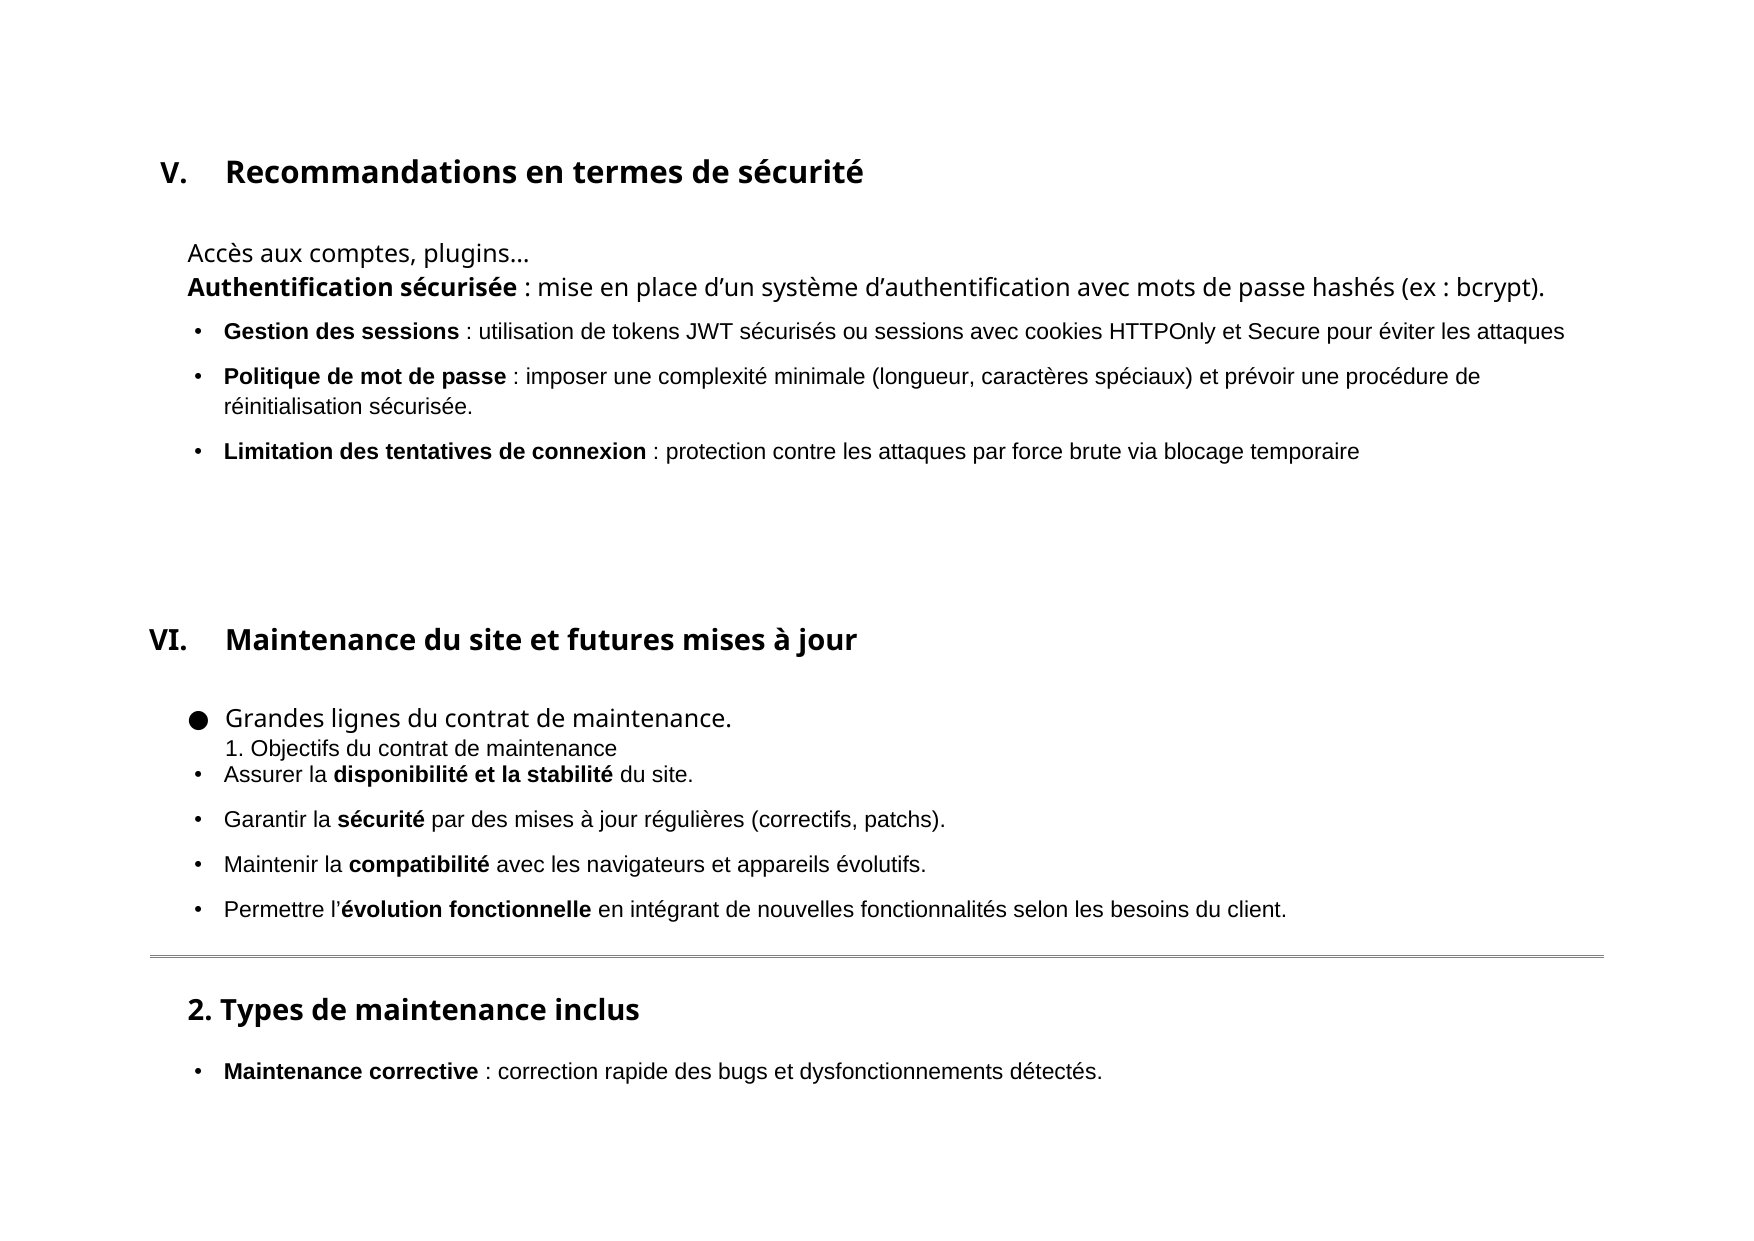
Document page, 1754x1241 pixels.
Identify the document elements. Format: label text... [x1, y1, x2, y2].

text Authentification sécurisée : mise en place d’un système d’authentification avec mots de passe hashés (ex : bcrypt). [187, 269, 1604, 303]
list Assurer la disponibilité et la stabilité du site. [194, 761, 1604, 788]
list Maintenance corrective : correction rapide des bugs et dysfonctionnements détectés. [194, 1058, 1604, 1084]
list Maintenir la compatibilité avec les navigateurs et appareils évolutifs. [194, 851, 1604, 877]
list Garantir la sécurité par des mises à jour régulières (correctifs, patchs). [194, 806, 1604, 833]
subtitle 2. Types de maintenance inclus [187, 989, 1604, 1028]
list Permettre l’évolution fonctionnelle en intégrant de nouvelles fonctionnalités selon les besoins du client. [194, 896, 1604, 922]
subtitle Maintenance du site et futures mises à jour [187, 619, 1604, 701]
list Grandes lignes du contrat de maintenance. 1. Objectifs du contrat de maintenance [187, 701, 1604, 761]
list Politique de mot de passe : imposer une complexité minimale (longueur, caractères spéciaux) et prévoir une procédure de réinitialisation sécurisée. [194, 363, 1604, 419]
subtitle Recommandations en termes de sécurité [187, 150, 1604, 235]
text Accès aux comptes, plugins… [187, 235, 1604, 269]
list Gestion des sessions : utilisation de tokens JWT sécurisés ou sessions avec cookies HTTPOnly et Secure pour éviter les attaques [194, 318, 1604, 344]
list Limitation des tentatives de connexion : protection contre les attaques par force brute via blocage temporaire [194, 438, 1604, 464]
